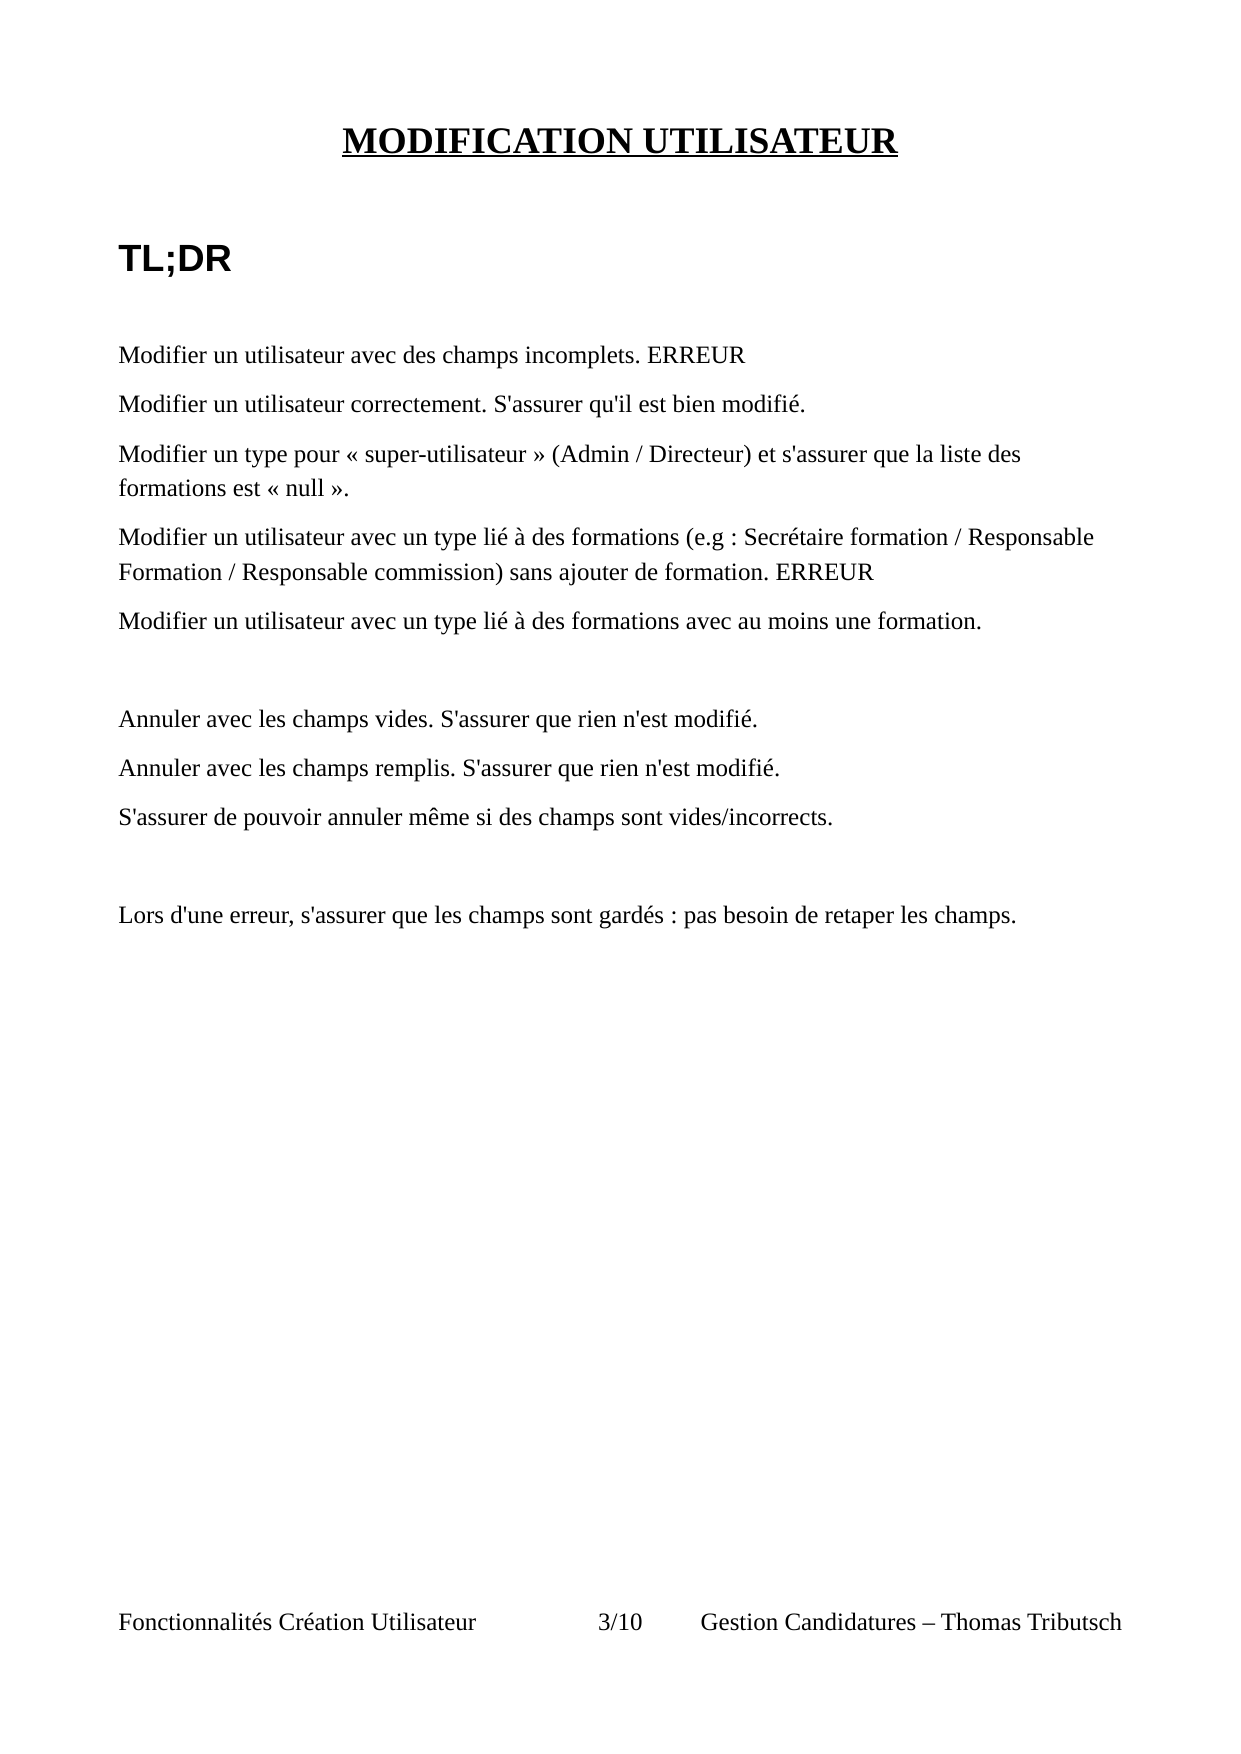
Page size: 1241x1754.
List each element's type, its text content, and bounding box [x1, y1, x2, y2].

text Modifier un utilisateur avec un type lié à des formations avec au moins une formation. [118, 606, 1122, 634]
text Modifier un utilisateur correctement. S'assurer qu'il est bien modifié. [118, 389, 1122, 418]
text Annuler avec les champs vides. S'assurer que rien n'est modifié. [118, 704, 1122, 733]
text MODIFICATION UTILISATEUR [118, 118, 1122, 161]
text S'assurer de pouvoir annuler même si des champs sont vides/incorrects. [118, 802, 1122, 831]
text Modifier un type pour « super-utilisateur » (Admin / Directeur) et s'assurer que la liste des formations est « null ». [118, 439, 1122, 502]
subtitle TL;DR [118, 235, 1122, 279]
text Modifier un utilisateur avec un type lié à des formations (e.g : Secrétaire formation / Responsable Formation / Responsable commission) sans ajouter de formation. ERREUR [118, 522, 1122, 585]
text Lors d'une erreur, s'assurer que les champs sont gardés : pas besoin de retaper les champs. [118, 900, 1122, 929]
text Annuler avec les champs remplis. S'assurer que rien n'est modifié. [118, 753, 1122, 782]
text Modifier un utilisateur avec des champs incomplets. ERREUR [118, 341, 1122, 369]
